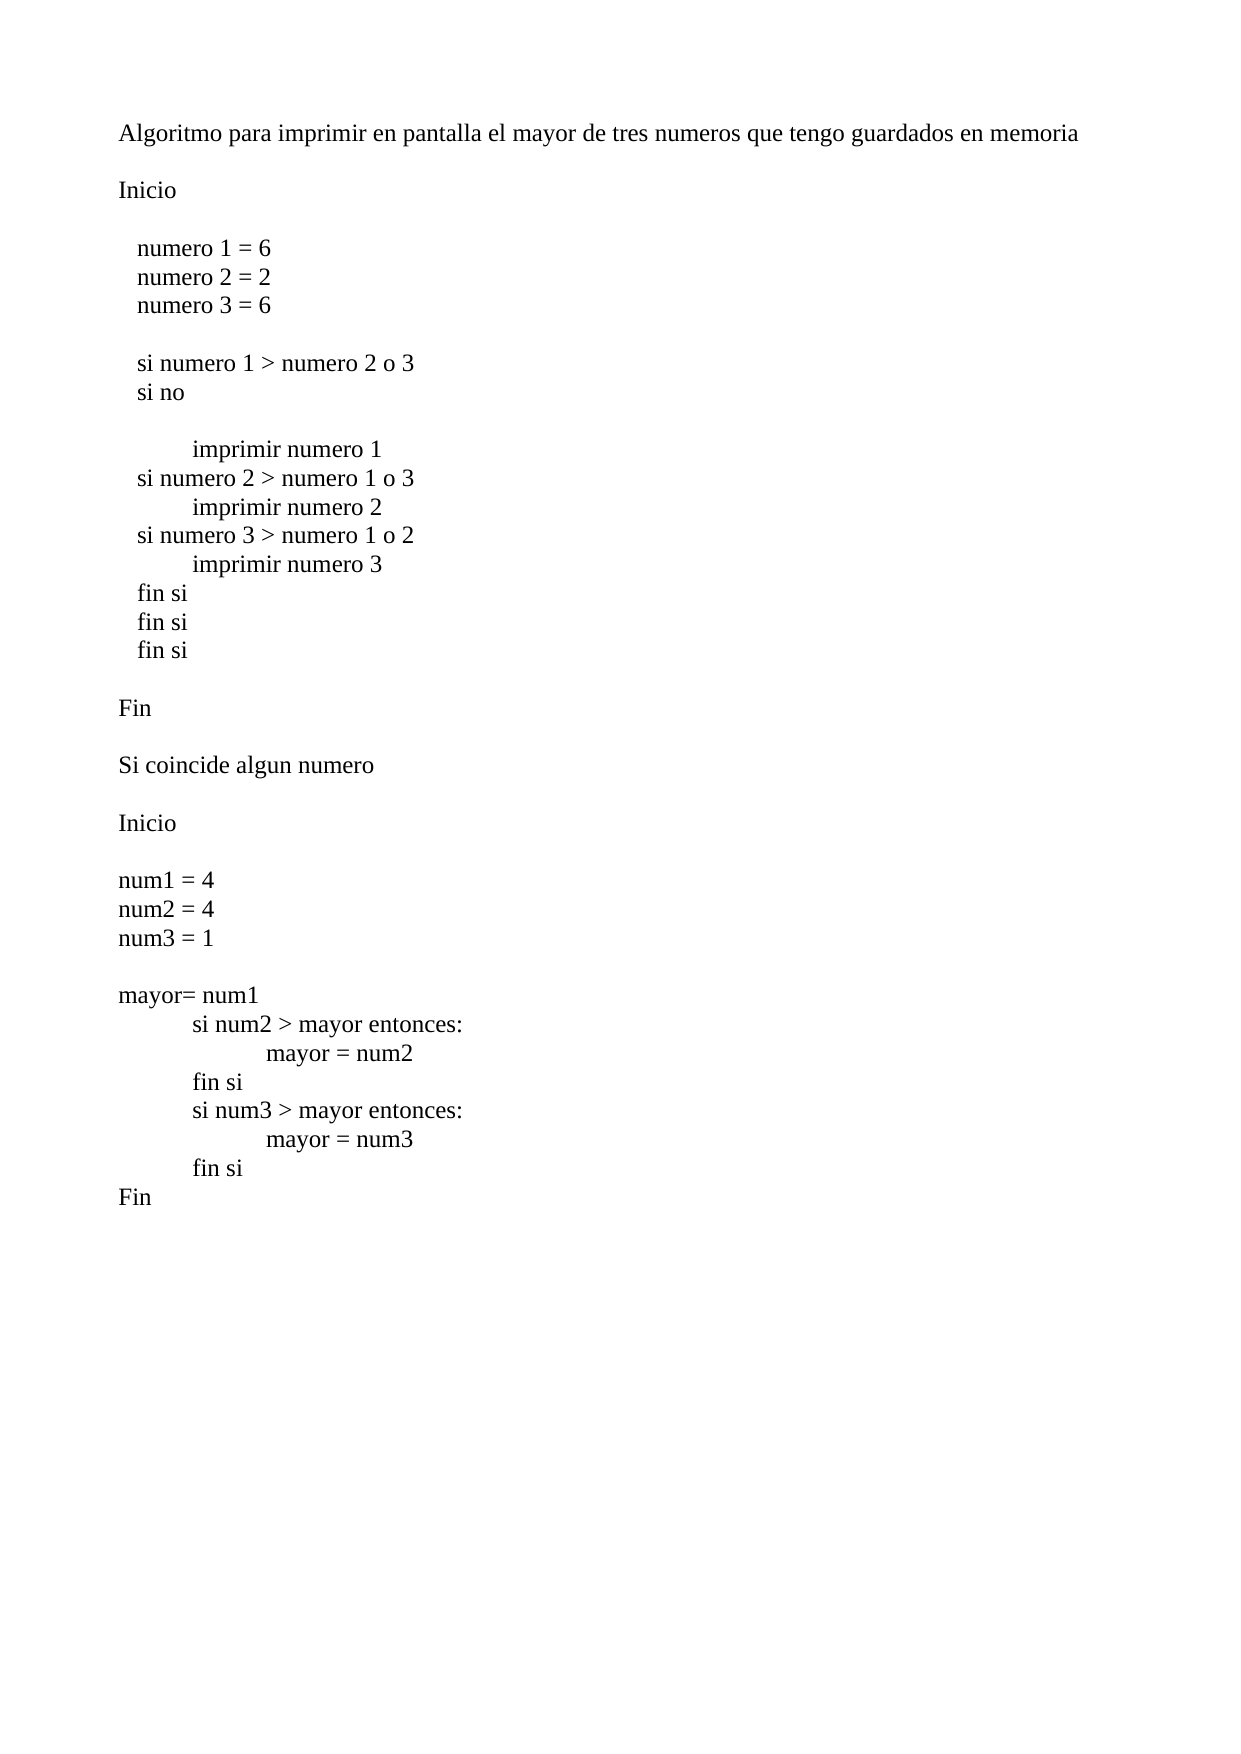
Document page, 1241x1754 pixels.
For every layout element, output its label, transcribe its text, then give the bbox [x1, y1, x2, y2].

text mayor = num2 [118, 1038, 1122, 1067]
text num2 = 4 [118, 894, 1122, 923]
text fin si [118, 1153, 1122, 1182]
text si num3 > mayor entonces: [118, 1096, 1122, 1124]
text si numero 1 > numero 2 o 3 [118, 348, 1122, 377]
text si num2 > mayor entonces: [118, 1009, 1122, 1038]
text numero 3 = 6 [118, 291, 1122, 319]
text mayor = num3 [118, 1124, 1122, 1153]
text fin si [118, 1067, 1122, 1096]
text num3 = 1 [118, 923, 1122, 952]
text fin si [118, 636, 1122, 664]
text num1 = 4 [118, 866, 1122, 894]
text Fin [118, 693, 1122, 722]
text Si coincide algun numero [118, 751, 1122, 779]
text si numero 2 > numero 1 o 3 [118, 463, 1122, 492]
text Inicio [118, 176, 1122, 204]
text imprimir numero 3 [118, 549, 1122, 578]
text imprimir numero 2 [118, 492, 1122, 521]
text Fin [118, 1182, 1122, 1211]
text mayor= num1 [118, 981, 1122, 1009]
text si no [118, 377, 1122, 406]
text fin si [118, 578, 1122, 607]
text Inicio [118, 808, 1122, 837]
text fin si [118, 607, 1122, 636]
text imprimir numero 1 [118, 434, 1122, 463]
text si numero 3 > numero 1 o 2 [118, 521, 1122, 549]
text numero 2 = 2 [118, 262, 1122, 291]
text Algoritmo para imprimir en pantalla el mayor de tres numeros que tengo guardados en memoria [118, 118, 1122, 147]
text numero 1 = 6 [118, 233, 1122, 262]
